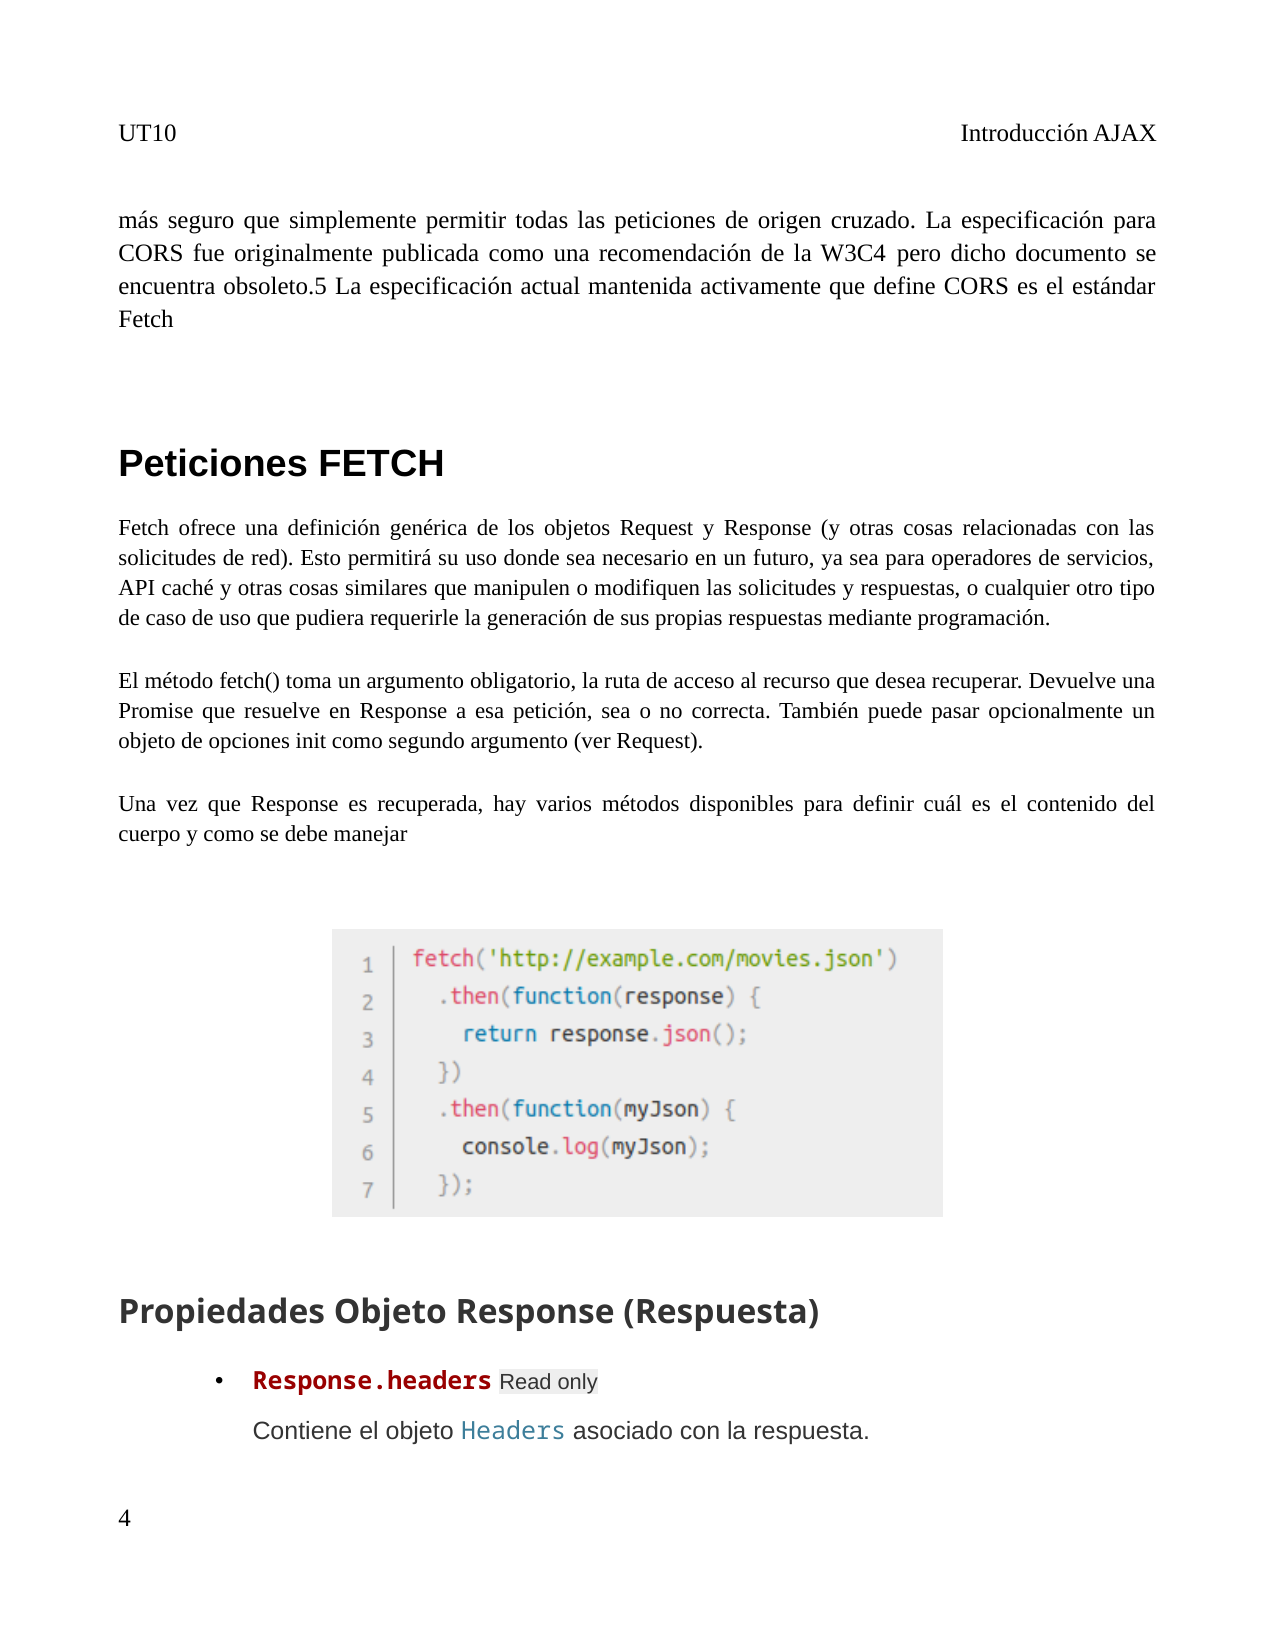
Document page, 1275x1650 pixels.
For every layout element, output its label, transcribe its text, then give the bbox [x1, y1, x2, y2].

picture [332, 929, 943, 1217]
subtitle Response.headers Read only [215, 1362, 1157, 1397]
text Una vez que Response es recuperada, hay varios métodos disponibles para definir cuál es el contenido del cuerpo y como se debe manejar [118, 790, 1157, 847]
text Fetch ofrece una definición genérica de los objetos Request y Response (y otras cosas relacionadas con las solicitudes de red). Esto permitirá su uso donde sea necesario en un futuro, ya sea para operadores de servicios, API caché y otras cosas similares que manipulen o modifiquen las solicitudes y respuestas, o cualquier otro tipo de caso de uso que pudiera requerirle la generación de sus propias respuestas mediante programación. [118, 513, 1157, 631]
subtitle Propiedades Objeto Response (Respuesta) [118, 1288, 1157, 1334]
list Contiene el objeto Headers asociado con la respuesta. [215, 1413, 1157, 1447]
subtitle Peticiones FETCH [118, 441, 1157, 485]
text El método fetch() toma un argumento obligatorio, la ruta de acceso al recurso que desea recuperar. Devuelve una Promise que resuelve en Response a esa petición, sea o no correcta. También puede pasar opcionalmente un objeto de opciones init como segundo argumento (ver Request). [118, 667, 1157, 754]
text más seguro que simplemente permitir todas las peticiones de origen cruzado. La especificación para CORS fue originalmente publicada como una recomendación de la W3C4​ pero dicho documento se encuentra obsoleto.5​ La especificación actual mantenida activamente que define CORS es el estándar Fetch [118, 205, 1157, 333]
